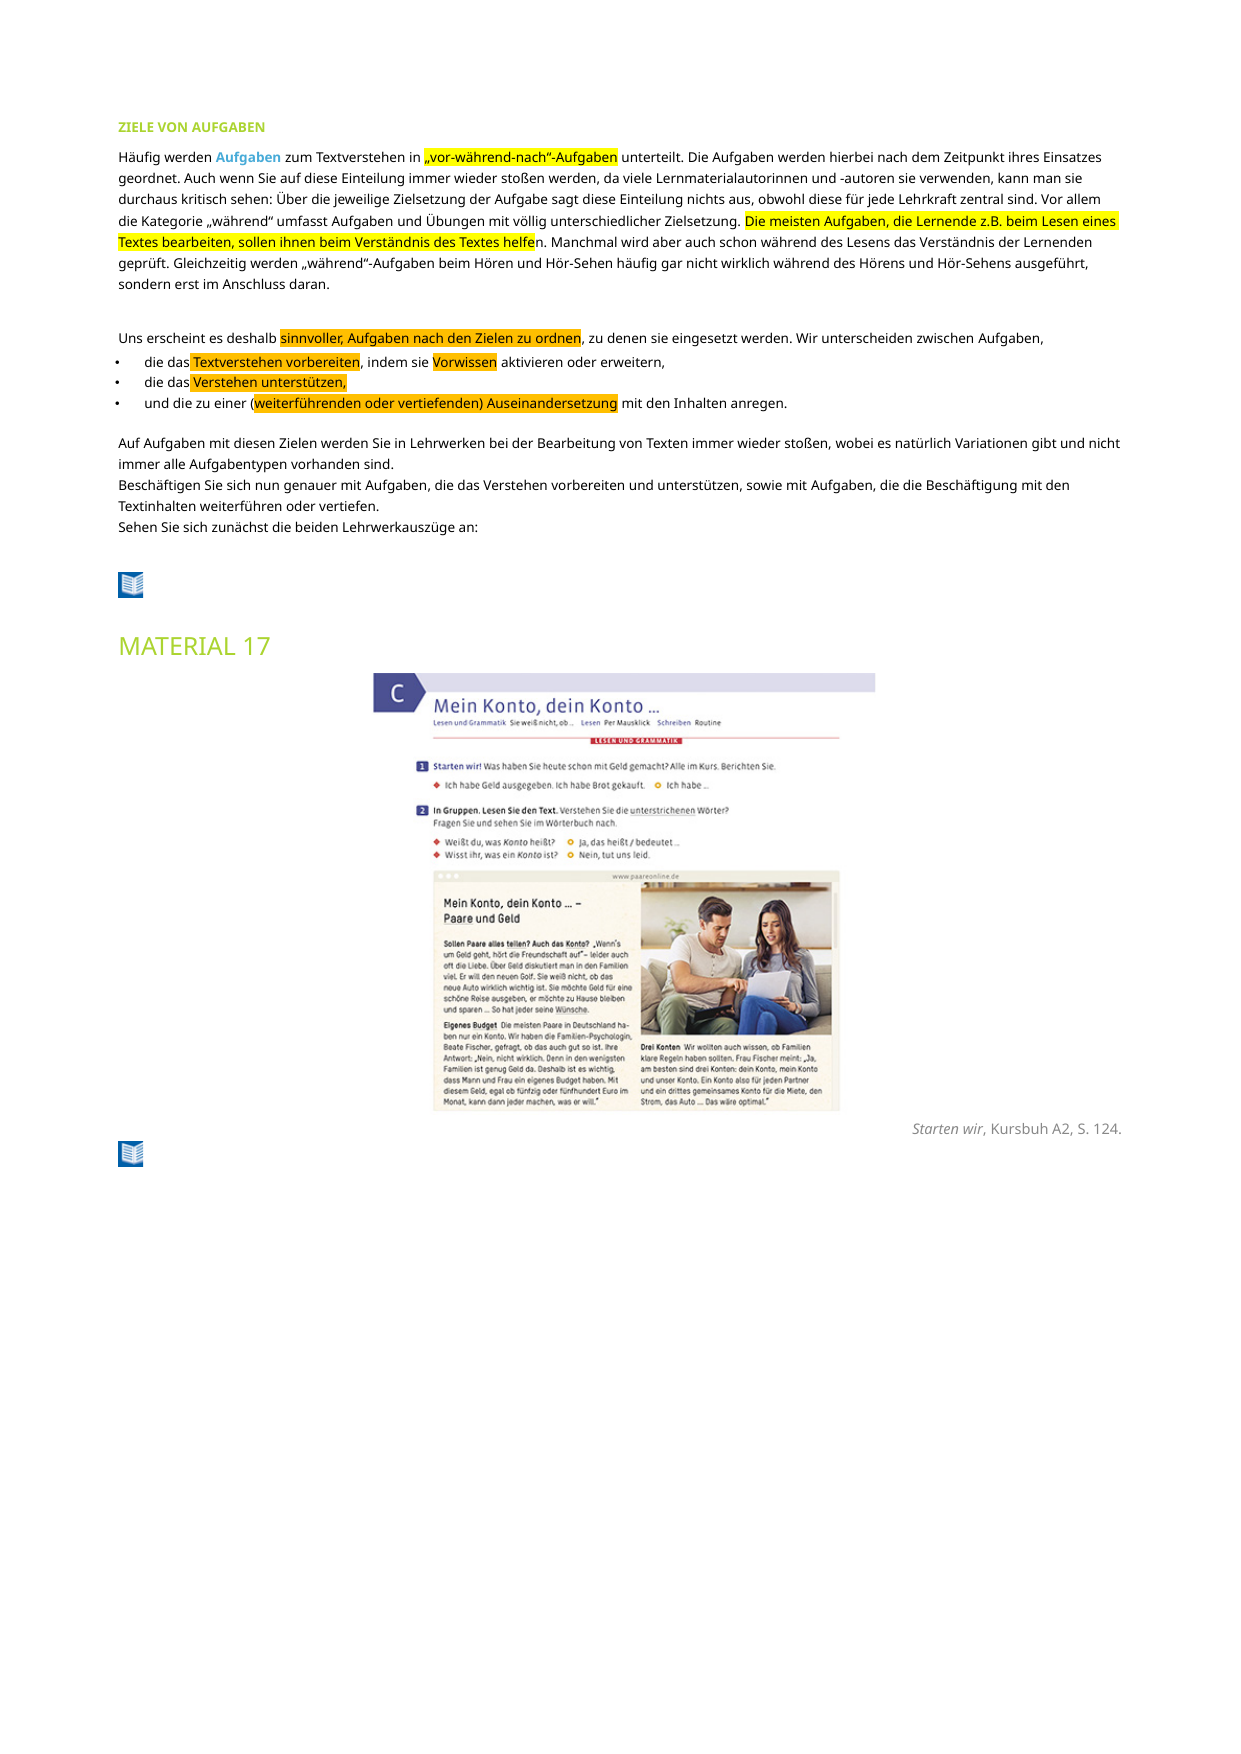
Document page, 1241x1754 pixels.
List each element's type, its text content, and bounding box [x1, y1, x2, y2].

text Häufig werden Aufgaben zum Textverstehen in „vor-während-nach“-Aufgaben unterteilt. Die Aufgaben werden hierbei nach dem Zeitpunkt ihres Einsatzes geordnet. Auch wenn Sie auf diese Einteilung immer wieder stoßen werden, da viele Lernmaterialautorinnen und -autoren sie verwenden, kann man sie durchaus kritisch sehen: Über die jeweilige Zielsetzung der Aufgabe sagt diese Einteilung nichts aus, obwohl diese für jede Lehrkraft zentral sind. Vor allem die Kategorie „während“ umfasst Aufgaben und Übungen mit völlig unterschiedlicher Zielsetzung. Die meisten Aufgaben, die Lernende z.B. beim Lesen eines Textes bearbeiten, sollen ihnen beim Verständnis des Textes helfen. Manchmal wird aber auch schon während des Lesens das Verständnis der Lernenden geprüft. Gleichzeitig werden „während“-Aufgaben beim Hören und Hör-Sehen häufig gar nicht wirklich während des Hörens und Hör-Sehens ausgeführt, sondern erst im Anschluss daran. [118, 148, 1122, 293]
text Sehen Sie sich zunächst die beiden Lehrwerkauszüge an: [118, 518, 1122, 537]
list die das Textverstehen vorbereiten, indem sie Vorwissen aktivieren oder erweitern, [118, 350, 1122, 371]
subtitle MATERIAL 17 [118, 628, 1122, 662]
text Beschäftigen Sie sich nun genauer mit Aufgaben, die das Verstehen vorbereiten und unterstützen, sowie mit Aufgaben, die die Beschäftigung mit den Textinhalten weiterführen oder vertiefen. [118, 476, 1122, 516]
text Uns erscheint es deshalb sinnvoller, Aufgaben nach den Zielen zu ordnen, zu denen sie eingesetzt werden. Wir unterscheiden zwischen Aufgaben, [118, 329, 1122, 347]
subtitle ZIELE VON AUFGABEN [118, 118, 1122, 137]
picture [118, 1141, 144, 1167]
text Auf Aufgaben mit diesen Zielen werden Sie in Lehrwerken bei der Bearbeitung von Texten immer wieder stoßen, wobei es natürlich Variationen gibt und nicht immer alle Aufgabentypen vorhanden sind. [118, 434, 1122, 473]
list und die zu einer (weiterführenden oder vertiefenden) Auseinandersetzung mit den Inhalten anregen. [118, 392, 1122, 413]
picture [118, 572, 144, 598]
list die das Verstehen unterstützen, [118, 371, 1122, 392]
text Starten wir, Kursbuh A2, S. 124. [118, 1118, 1122, 1138]
picture [363, 673, 877, 1115]
